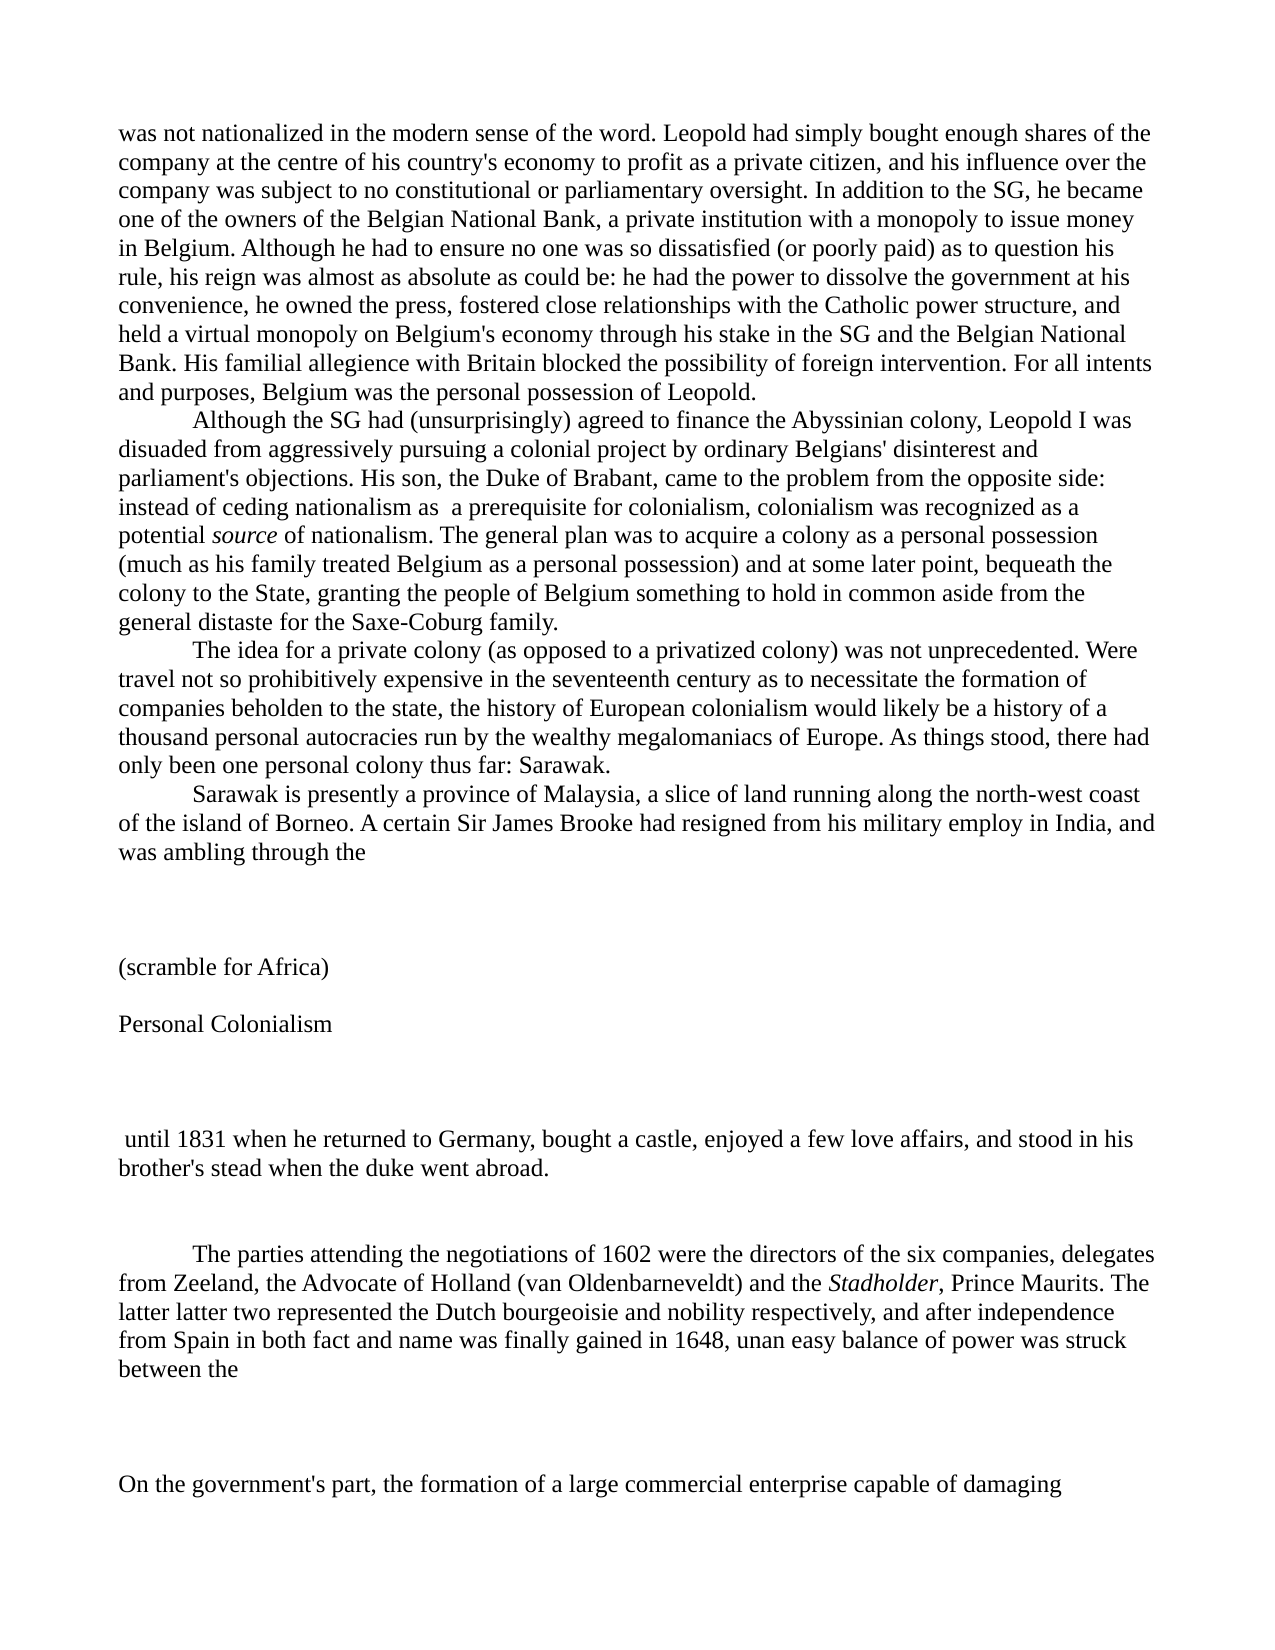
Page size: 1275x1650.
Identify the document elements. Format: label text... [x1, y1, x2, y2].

text (scramble for Africa) [118, 952, 1157, 981]
text Personal Colonialism [118, 1009, 1157, 1038]
text until 1831 when he returned to Germany, bought a castle, enjoyed a few love affairs, and stood in his brother's stead when the duke went abroad. [118, 1124, 1157, 1182]
text Sarawak is presently a province of Malaysia, a slice of land running along the north-west coast of the island of Borneo. A certain Sir James Brooke had resigned from his military employ in India, and was ambling through the [118, 779, 1157, 866]
text was not nationalized in the modern sense of the word. Leopold had simply bought enough shares of the company at the centre of his country's economy to profit as a private citizen, and his influence over the company was subject to no constitutional or parliamentary oversight. In addition to the SG, he became one of the owners of the Belgian National Bank, a private institution with a monopoly to issue money in Belgium. Although he had to ensure no one was so dissatisfied (or poorly paid) as to question his rule, his reign was almost as absolute as could be: he had the power to dissolve the government at his convenience, he owned the press, fostered close relationships with the Catholic power structure, and held a virtual monopoly on Belgium's economy through his stake in the SG and the Belgian National Bank. His familial allegience with Britain blocked the possibility of foreign intervention. For all intents and purposes, Belgium was the personal possession of Leopold. [118, 118, 1157, 406]
text Although the SG had (unsurprisingly) agreed to finance the Abyssinian colony, Leopold I was disuaded from aggressively pursuing a colonial project by ordinary Belgians' disinterest and parliament's objections. His son, the Duke of Brabant, came to the problem from the opposite side: instead of ceding nationalism as a prerequisite for colonialism, colonialism was recognized as a potential source of nationalism. The general plan was to acquire a colony as a personal possession (much as his family treated Belgium as a personal possession) and at some later point, bequeath the colony to the State, granting the people of Belgium something to hold in common aside from the general distaste for the Saxe-Coburg family. [118, 406, 1157, 636]
text The idea for a private colony (as opposed to a privatized colony) was not unprecedented. Were travel not so prohibitively expensive in the seventeenth century as to necessitate the formation of companies beholden to the state, the history of European colonialism would likely be a history of a thousand personal autocracies run by the wealthy megalomaniacs of Europe. As things stood, there had only been one personal colony thus far: Sarawak. [118, 636, 1157, 779]
text On the government's part, the formation of a large commercial enterprise capable of damaging [118, 1469, 1157, 1498]
text The parties attending the negotiations of 1602 were the directors of the six companies, delegates from Zeeland, the Advocate of Holland (van Oldenbarneveldt) and the Stadholder, Prince Maurits. The latter latter two represented the Dutch bourgeoisie and nobility respectively, and after independence from Spain in both fact and name was finally gained in 1648, unan easy balance of power was struck between the [118, 1239, 1157, 1383]
